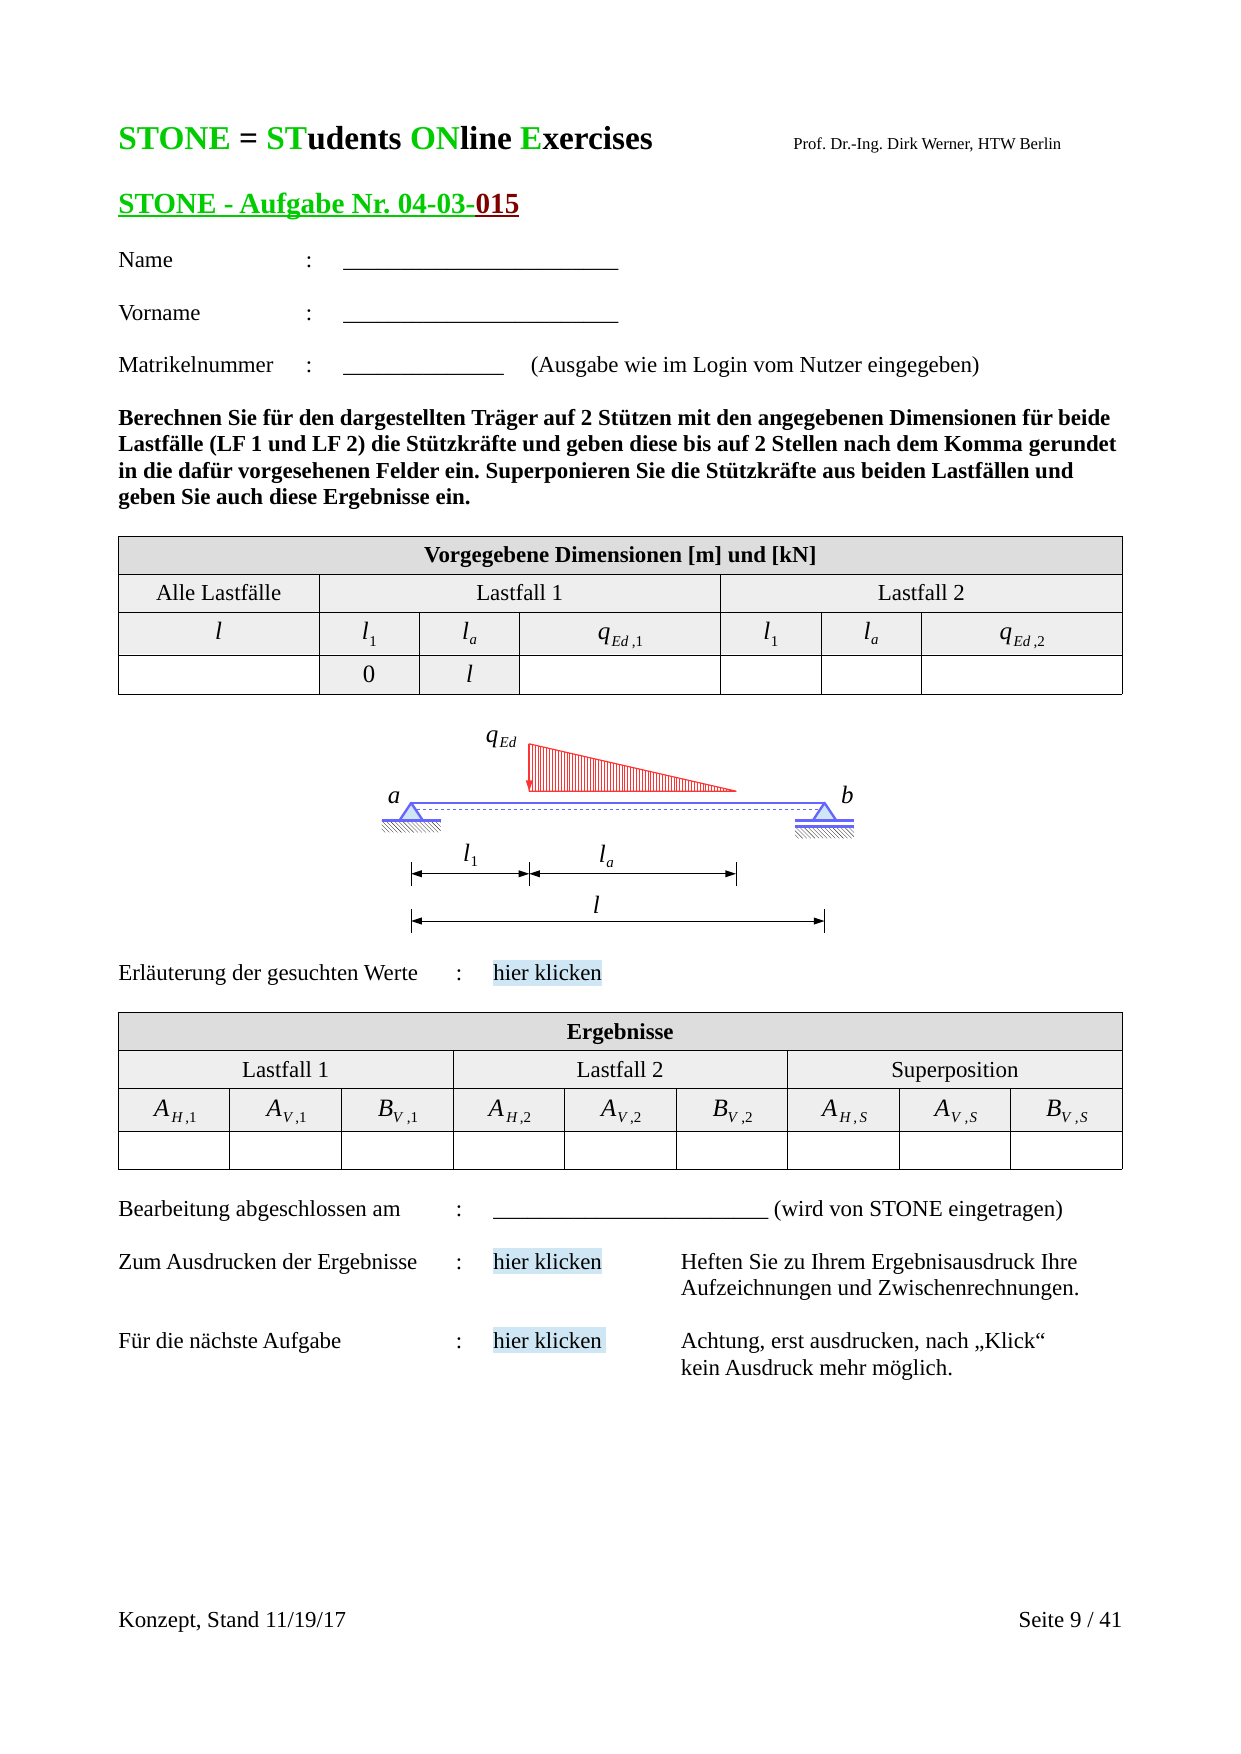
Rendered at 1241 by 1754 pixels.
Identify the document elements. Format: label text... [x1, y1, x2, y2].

table_cell [454, 1089, 564, 1131]
text Berechnen Sie für den dargestellten Träger auf 2 Stützen mit den angegebenen Dimensionen für beide Lastfälle (LF 1 und LF 2) die Stützkräfte und geben diese bis auf 2 Stellen nach dem Komma gerundet in die dafür vorgesehenen Felder ein. Superponieren Sie die Stützkräfte aus beiden Lastfällen und geben Sie auch diese Ergebnisse ein. [118, 404, 1122, 509]
table_cell [119, 613, 319, 654]
table_cell [119, 1132, 229, 1169]
table_cell [1011, 1089, 1122, 1131]
table_cell [721, 656, 821, 694]
table_cell [320, 613, 419, 654]
text Name : ________________________ [118, 246, 1122, 272]
table_cell Lastfall 2 [721, 575, 1122, 612]
table_cell [822, 656, 921, 694]
table_cell [119, 656, 319, 694]
table_cell [320, 656, 419, 694]
table_cell Superposition [788, 1051, 1122, 1088]
text Vorname : ________________________ [118, 298, 1122, 325]
table_cell Lastfall 1 [119, 1051, 453, 1088]
table_cell [119, 1089, 229, 1131]
text Für die nächste Aufgabe : hier klicken Achtung, erst ausdrucken, nach „Klick“ [118, 1327, 1122, 1353]
table_cell [420, 656, 519, 694]
table_cell [420, 613, 519, 654]
table_header Ergebnisse [119, 1013, 1122, 1050]
table_cell [230, 1132, 341, 1169]
table_cell [565, 1132, 676, 1169]
text STONE - Aufgabe Nr. 04-03-015 [118, 186, 1122, 219]
table_cell [922, 656, 1122, 694]
table_cell Lastfall 2 [454, 1051, 787, 1088]
table_cell [342, 1132, 453, 1169]
table_header Vorgegebene Dimensionen [m] und [kN] [119, 537, 1122, 574]
table_cell [788, 1089, 899, 1131]
table_cell Alle Lastfälle [119, 575, 319, 612]
table_cell [677, 1132, 787, 1169]
table_cell [721, 613, 821, 654]
text Zum Ausdrucken der Ergebnisse : hier klicken Heften Sie zu Ihrem Ergebnisausdruck Ihre [118, 1248, 1122, 1274]
table_cell [1011, 1132, 1122, 1169]
table_cell [922, 613, 1122, 654]
table_cell [565, 1089, 676, 1131]
text Aufzeichnungen und Zwischenrechnungen. [118, 1274, 1122, 1301]
table_cell [822, 613, 921, 654]
text Erläuterung der gesuchten Werte : hier klicken [118, 959, 1122, 986]
table_cell [520, 656, 720, 694]
table_cell [342, 1089, 453, 1131]
table_cell [520, 613, 720, 654]
table_cell Lastfall 1 [320, 575, 720, 612]
text Bearbeitung abgeschlossen am : ________________________ (wird von STONE eingetragen) [118, 1195, 1122, 1222]
table_cell [900, 1132, 1010, 1169]
table_cell [454, 1132, 564, 1169]
text kein Ausdruck mehr möglich. [118, 1353, 1122, 1380]
table_cell [900, 1089, 1010, 1131]
text Matrikelnummer : ______________ (Ausgabe wie im Login vom Nutzer eingegeben) [118, 351, 1122, 378]
table_cell [788, 1132, 899, 1169]
table_cell [230, 1089, 341, 1131]
table_cell [677, 1089, 787, 1131]
